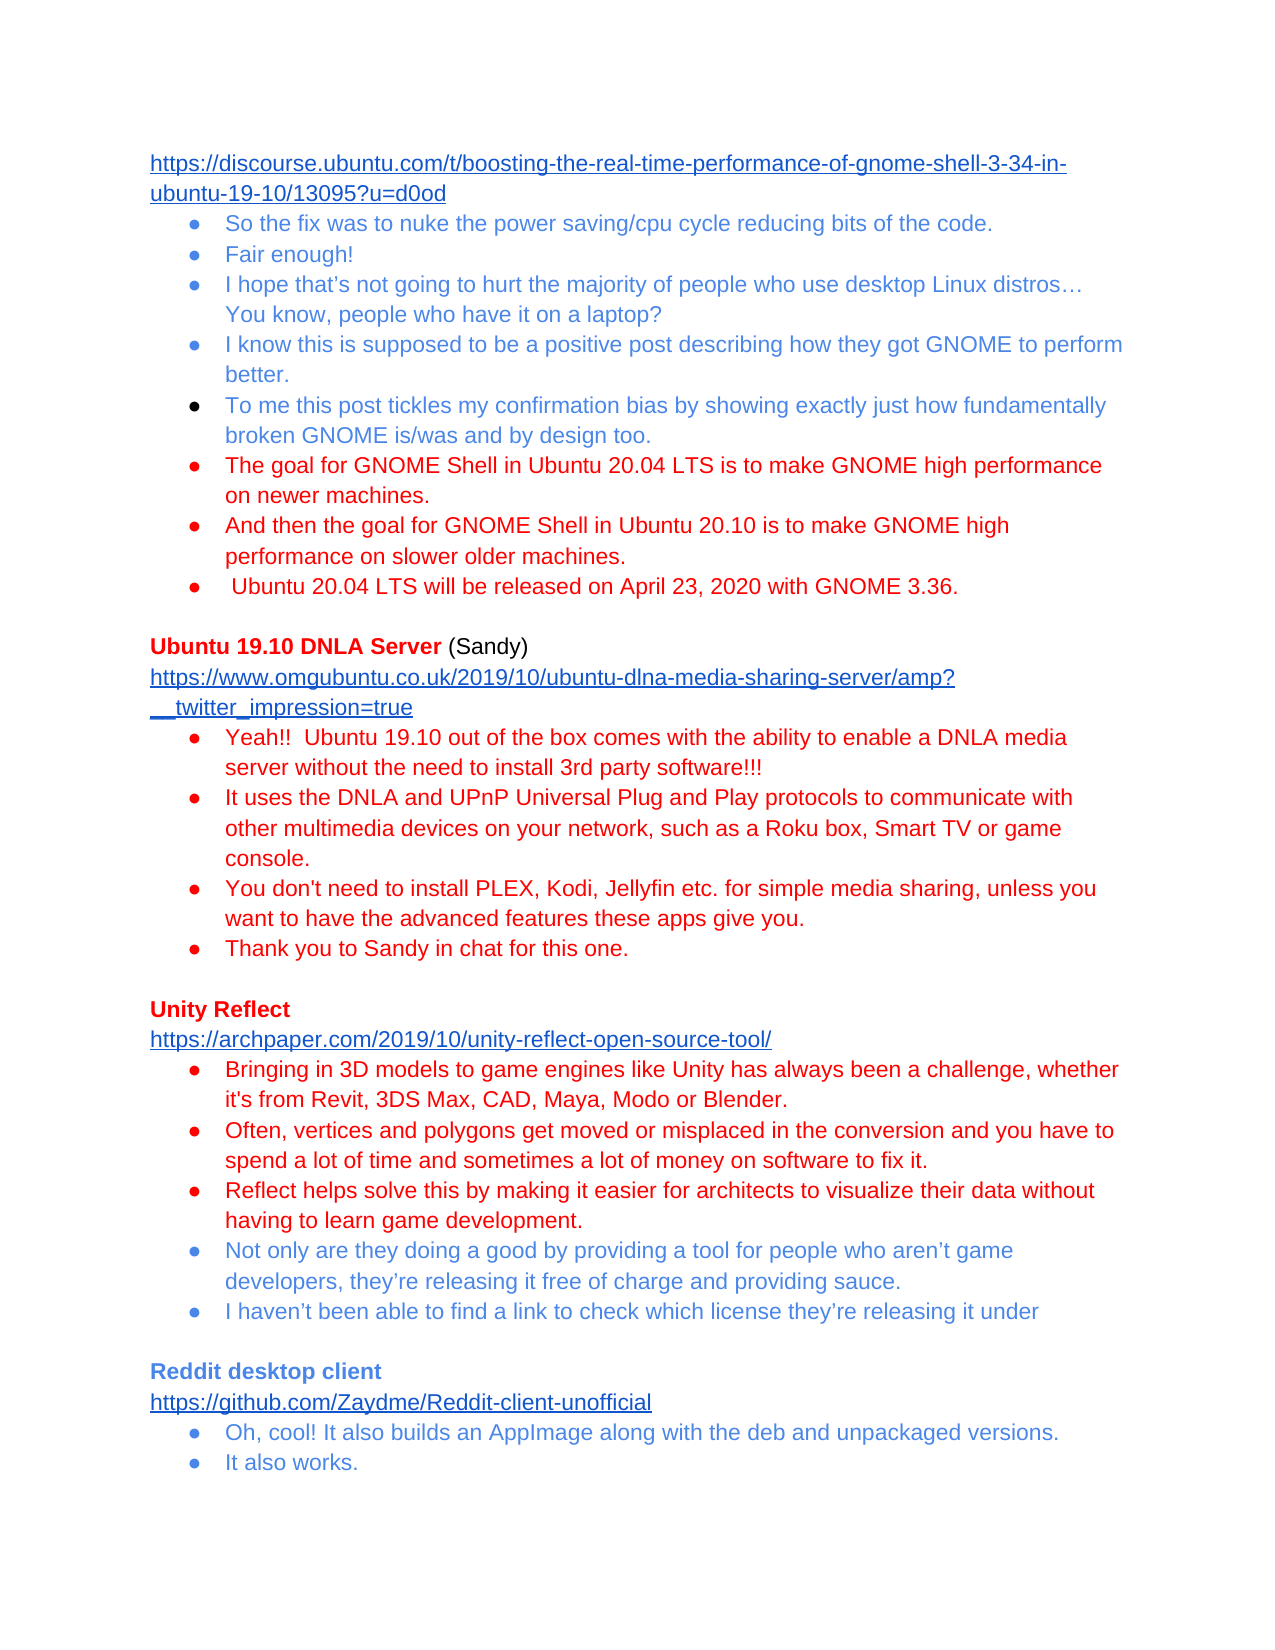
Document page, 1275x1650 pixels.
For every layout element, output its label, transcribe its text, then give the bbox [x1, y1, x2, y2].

text Ubuntu 19.10 DNLA Server (Sandy) [150, 633, 1125, 660]
list Fair enough! [187, 241, 1125, 267]
list Not only are they doing a good by providing a tool for people who aren’t game developers, they’re releasing it free of charge and providing sauce. [187, 1237, 1125, 1294]
list I haven’t been able to find a link to check which license they’re releasing it under [187, 1298, 1125, 1324]
list Bringing in 3D models to game engines like Unity has always been a challenge, whether it's from Revit, 3DS Max, CAD, Maya, Modo or Blender. [187, 1056, 1125, 1113]
list It also works. [187, 1449, 1125, 1475]
list The goal for GNOME Shell in Ubuntu 20.04 LTS is to make GNOME high performance on newer machines. [187, 452, 1125, 509]
list Reflect helps solve this by making it easier for architects to visualize their data without having to learn game development. [187, 1177, 1125, 1234]
text https://github.com/Zaydme/Reddit-client-unofficial [150, 1388, 1125, 1415]
text https://www.omgubuntu.co.uk/2019/10/ubuntu-dlna-media-sharing-server/amp?__twitter_impression=true [150, 663, 1125, 720]
text https://archpaper.com/2019/10/unity-reflect-open-source-tool/ [150, 1026, 1125, 1052]
text Reddit desktop client [150, 1358, 1125, 1385]
list So the fix was to nuke the power saving/cpu cycle reducing bits of the code. [187, 210, 1125, 237]
list I hope that’s not going to hurt the majority of people who use desktop Linux distros… You know, people who have it on a laptop? [187, 271, 1125, 327]
text https://discourse.ubuntu.com/t/boosting-the-real-time-performance-of-gnome-shell-3-34-in-ubuntu-19-10/13095?u=d0od [150, 150, 1125, 207]
text Unity Reflect [150, 996, 1125, 1022]
list Ubuntu 20.04 LTS will be released on April 23, 2020 with GNOME 3.36. [187, 573, 1125, 599]
list And then the goal for GNOME Shell in Ubuntu 20.10 is to make GNOME high performance on slower older machines. [187, 512, 1125, 569]
list Often, vertices and polygons get moved or misplaced in the conversion and you have to spend a lot of time and sometimes a lot of money on software to fix it. [187, 1117, 1125, 1173]
list You don't need to install PLEX, Kodi, Jellyfin etc. for simple media sharing, unless you want to have the advanced features these apps give you. [187, 875, 1125, 932]
list To me this post tickles my confirmation bias by showing exactly just how fundamentally broken GNOME is/was and by design too. [187, 392, 1125, 448]
list Oh, cool! It also builds an AppImage along with the deb and unpackaged versions. [187, 1419, 1125, 1445]
list Thank you to Sandy in chat for this one. [187, 935, 1125, 962]
list Yeah!! Ubuntu 19.10 out of the box comes with the ability to enable a DNLA media server without the need to install 3rd party software!!! [187, 724, 1125, 781]
list I know this is supposed to be a positive post describing how they got GNOME to perform better. [187, 331, 1125, 388]
list It uses the DNLA and UPnP Universal Plug and Play protocols to communicate with other multimedia devices on your network, such as a Roku box, Smart TV or game console. [187, 784, 1125, 871]
